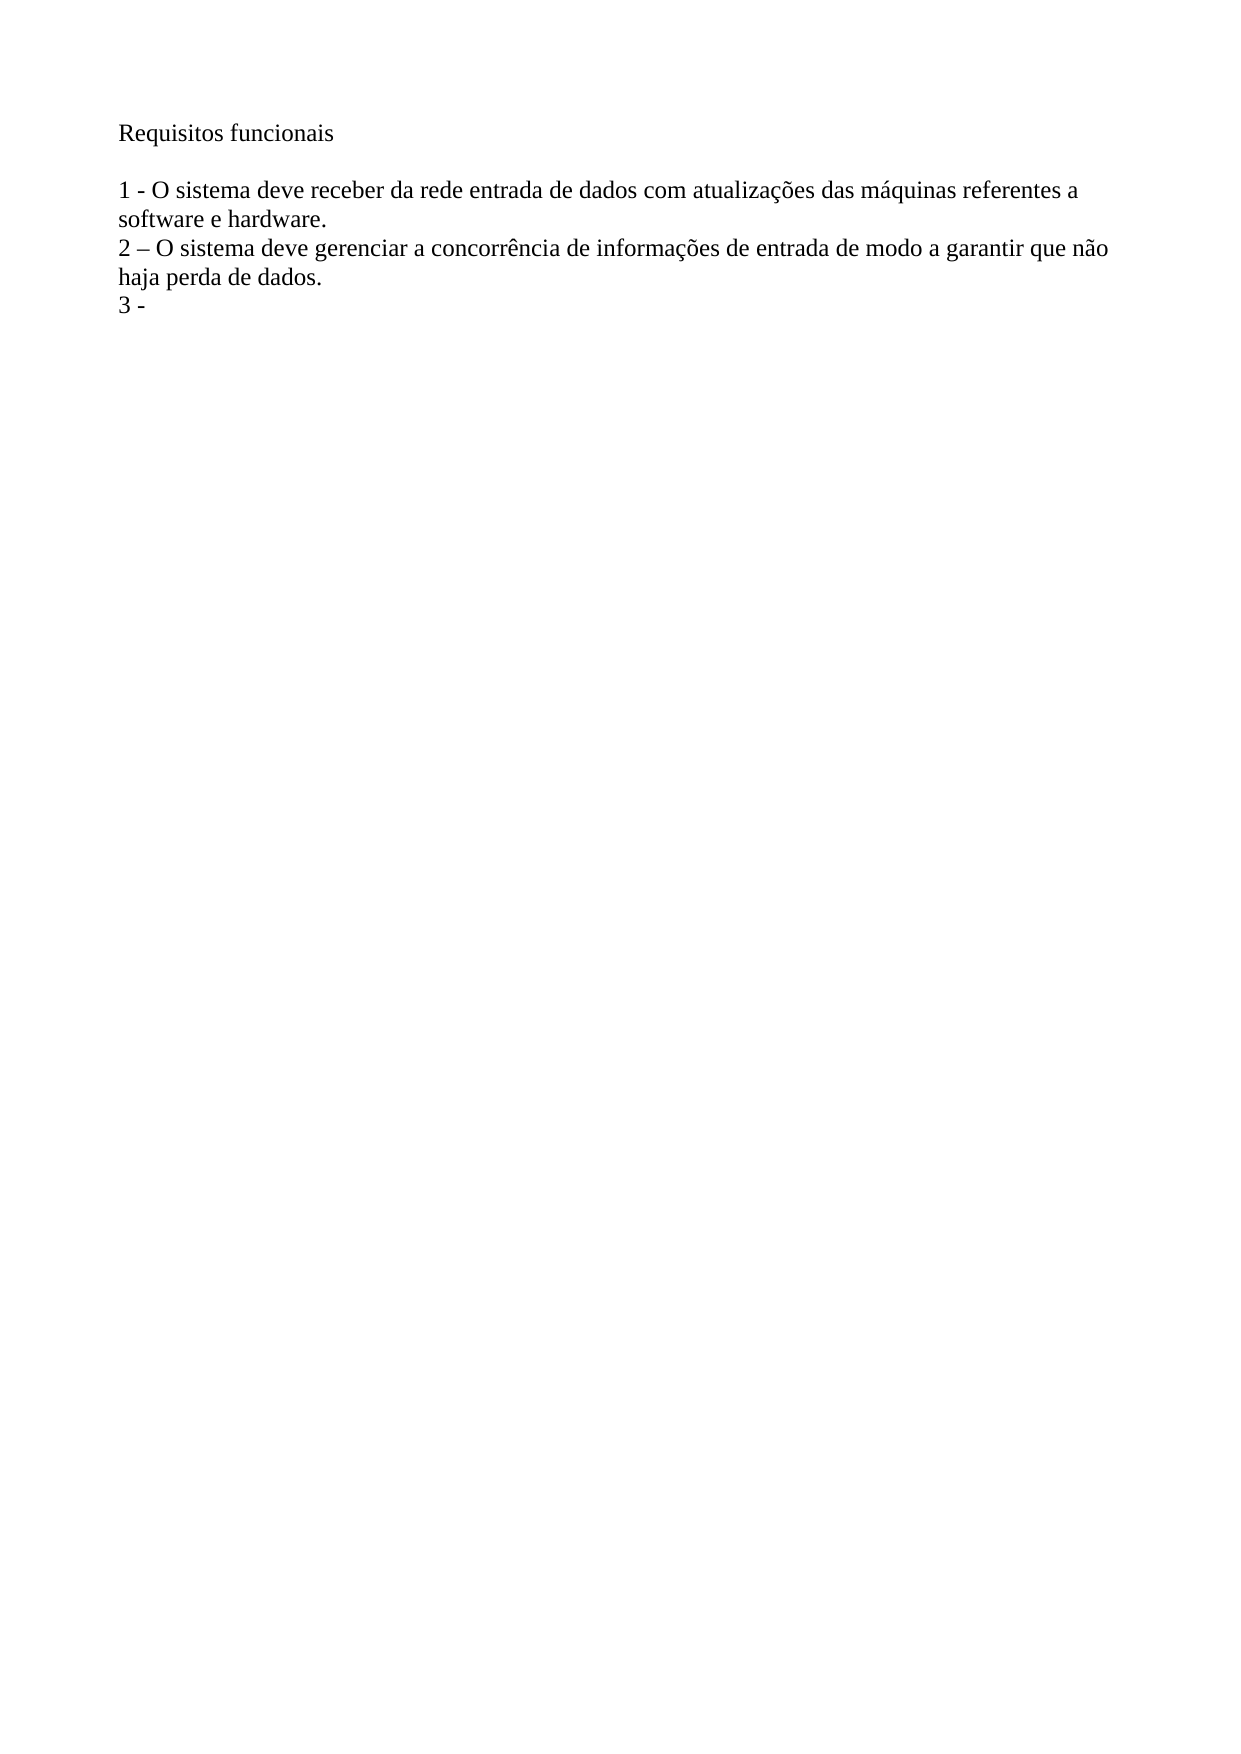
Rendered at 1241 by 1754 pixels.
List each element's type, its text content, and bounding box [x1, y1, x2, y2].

text 3 - [118, 291, 1122, 319]
text Requisitos funcionais [118, 118, 1122, 147]
text 2 – O sistema deve gerenciar a concorrência de informações de entrada de modo a garantir que não haja perda de dados. [118, 233, 1122, 291]
text 1 - O sistema deve receber da rede entrada de dados com atualizações das máquinas referentes a software e hardware. [118, 176, 1122, 233]
